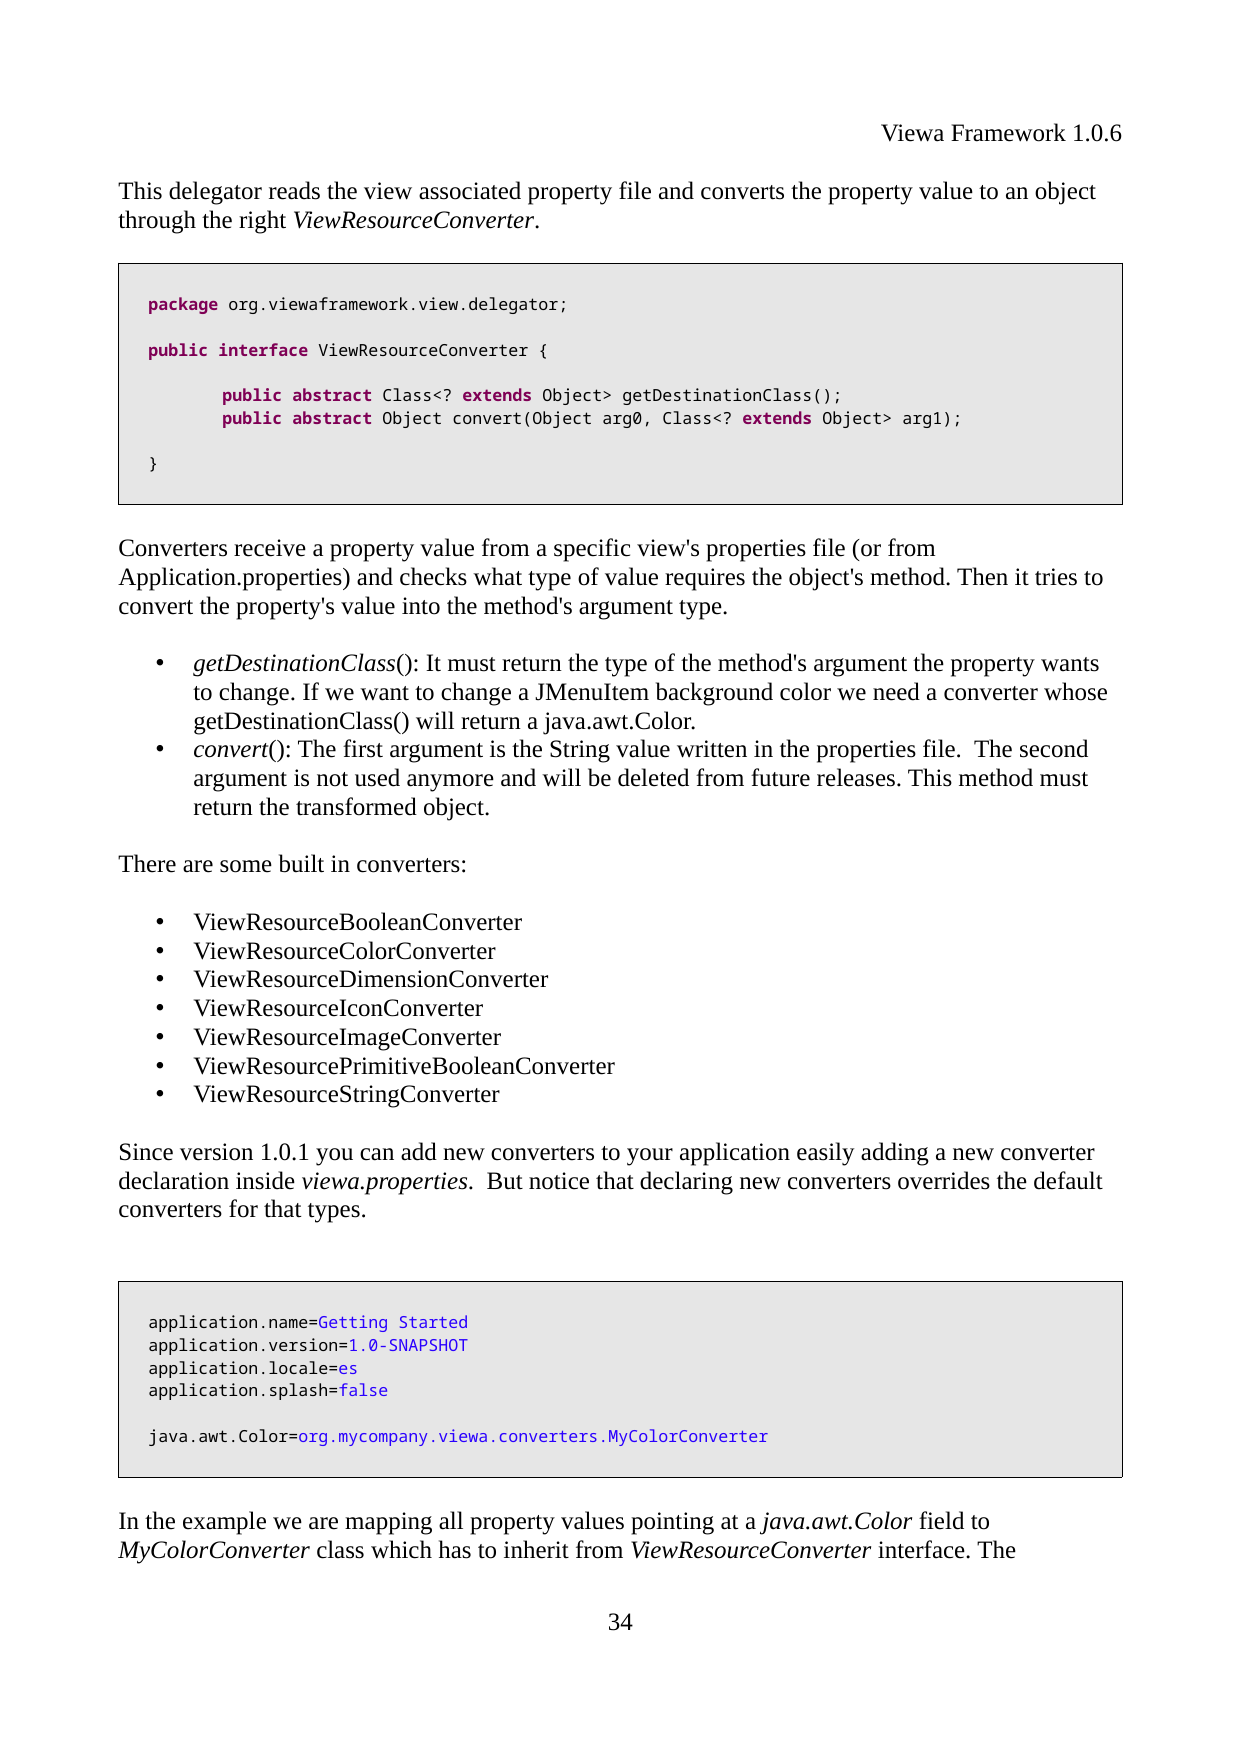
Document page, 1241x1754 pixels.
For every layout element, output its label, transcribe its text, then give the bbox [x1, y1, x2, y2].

list ViewResourceStringConverter [156, 1079, 1122, 1108]
list ViewResourceDimensionConverter [156, 964, 1122, 993]
list ViewResourceIconConverter [156, 993, 1122, 1022]
text Converters receive a property value from a specific view's properties file (or from Application.properties) and checks what type of value requires the object's method. Then it tries to convert the property's value into the method's argument type. [118, 533, 1122, 619]
text Since version 1.0.1 you can add new converters to your application easily adding a new converter [118, 1137, 1122, 1166]
text There are some built in converters: [118, 849, 1122, 878]
text MyColorConverter class which has to inherit from ViewResourceConverter interface. The [118, 1535, 1122, 1563]
table_header package org.viewaframework.view.delegator; public interface ViewResourceConverter { public abstract Class<? extends Object> getDestinationClass(); public abstract Object convert(Object arg0, Class<? extends Object> arg1); } [119, 264, 1122, 504]
list ViewResourcePrimitiveBooleanConverter [156, 1051, 1122, 1079]
table_header application.name=Getting Started application.version=1.0-SNAPSHOT application.locale=es application.splash=false java.awt.Color=org.mycompany.viewa.converters.MyColorConverter [119, 1282, 1122, 1477]
list getDestinationClass(): It must return the type of the method's argument the property wants to change. If we want to change a JMenuItem background color we need a converter whose getDestinationClass() will return a java.awt.Color. [156, 648, 1122, 734]
text This delegator reads the view associated property file and converts the property value to an object through the right ViewResourceConverter. [118, 176, 1122, 234]
list ViewResourceColorConverter [156, 936, 1122, 964]
text In the example we are mapping all property values pointing at a java.awt.Color field to [118, 1506, 1122, 1535]
list ViewResourceBooleanConverter [156, 907, 1122, 936]
list convert(): The first argument is the String value written in the properties file. The second argument is not used anymore and will be deleted from future releases. This method must return the transformed object. [156, 734, 1122, 821]
text declaration inside viewa.properties. But notice that declaring new converters overrides the default converters for that types. [118, 1166, 1122, 1223]
list ViewResourceImageConverter [156, 1022, 1122, 1051]
